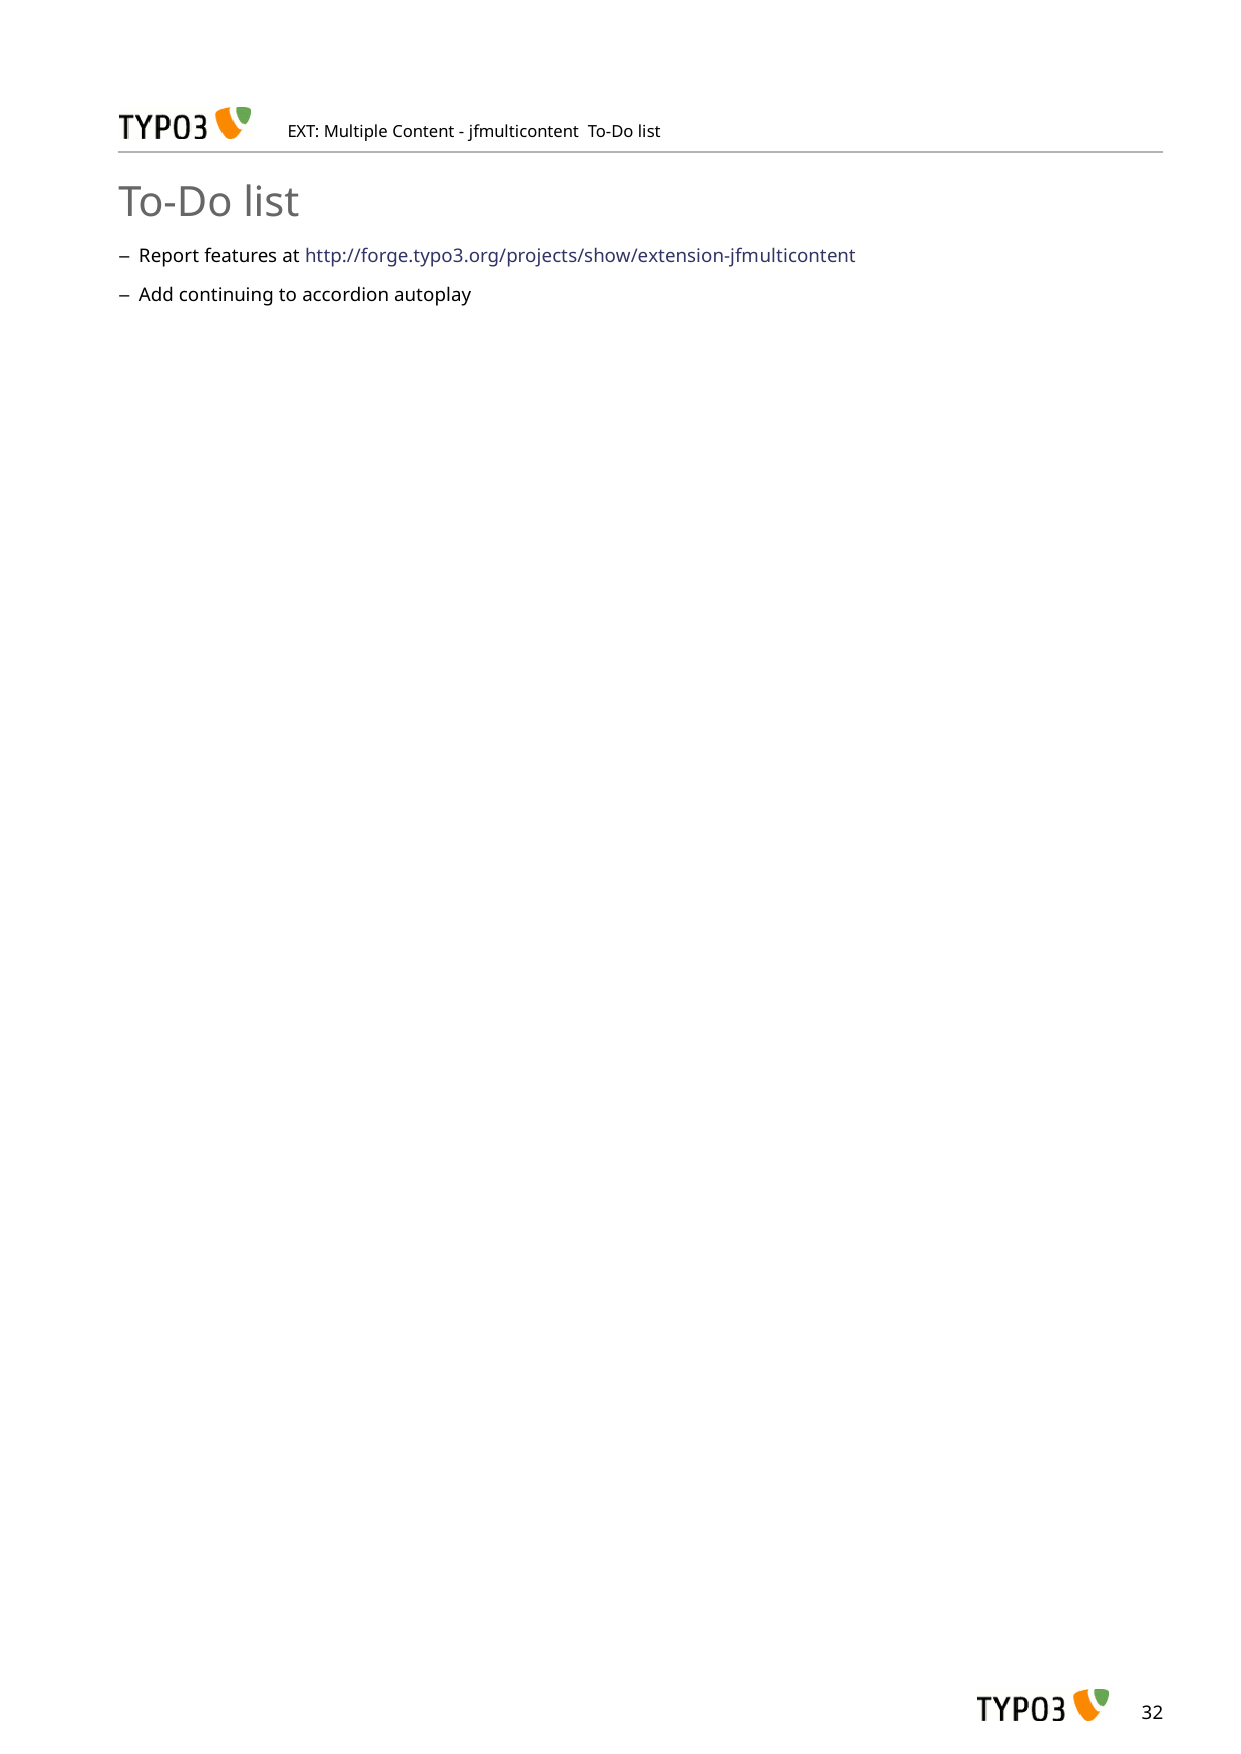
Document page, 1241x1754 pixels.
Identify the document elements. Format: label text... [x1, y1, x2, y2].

subtitle To-Do list [118, 172, 1163, 228]
picture [118, 106, 254, 139]
list Report features at http://forge.typo3.org/projects/show/extension-jfmulticontent [118, 241, 1163, 267]
list Add continuing to accordion autoplay [118, 281, 1163, 307]
picture [976, 1688, 1112, 1721]
